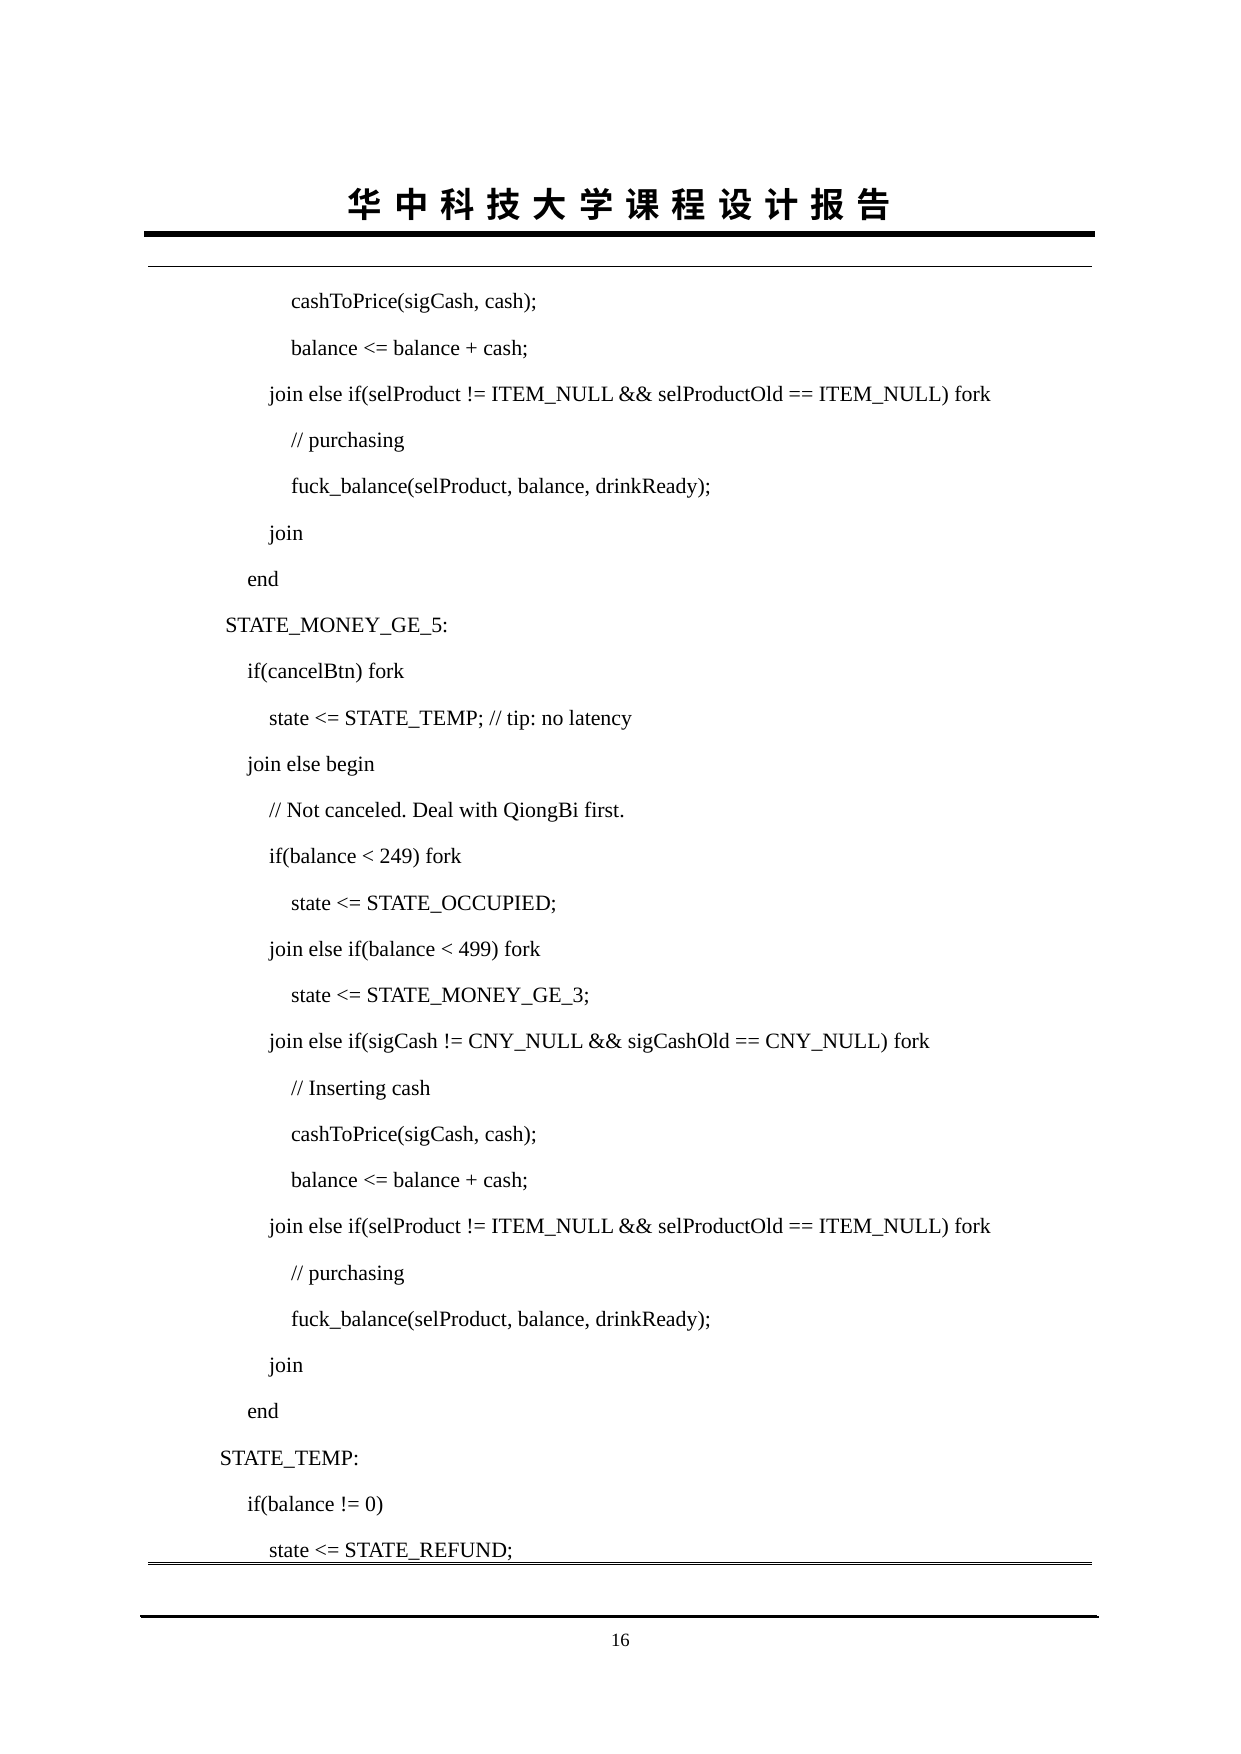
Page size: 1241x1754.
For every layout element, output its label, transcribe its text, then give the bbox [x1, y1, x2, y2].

table_cell cashToPrice(sigCash, cash); balance <= balance + cash; join else if(selProduct != ITEM_NULL && selProductOld == ITEM_NULL) fork // purchasing fuck_balance(selProduct, balance, drinkReady); join end STATE_MONEY_GE_5: if(cancelBtn) fork state <= STATE_TEMP; // tip: no latency join else begin // Not canceled. Deal with QiongBi first. if(balance < 249) fork state <= STATE_OCCUPIED; join else if(balance < 499) fork state <= STATE_MONEY_GE_3; join else if(sigCash != CNY_NULL && sigCashOld == CNY_NULL) fork // Inserting cash cashToPrice(sigCash, cash); balance <= balance + cash; join else if(selProduct != ITEM_NULL && selProductOld == ITEM_NULL) fork // purchasing fuck_balance(selProduct, balance, drinkReady); join end STATE_TEMP: if(balance != 0) state <= STATE_REFUND; [148, 267, 1092, 1562]
